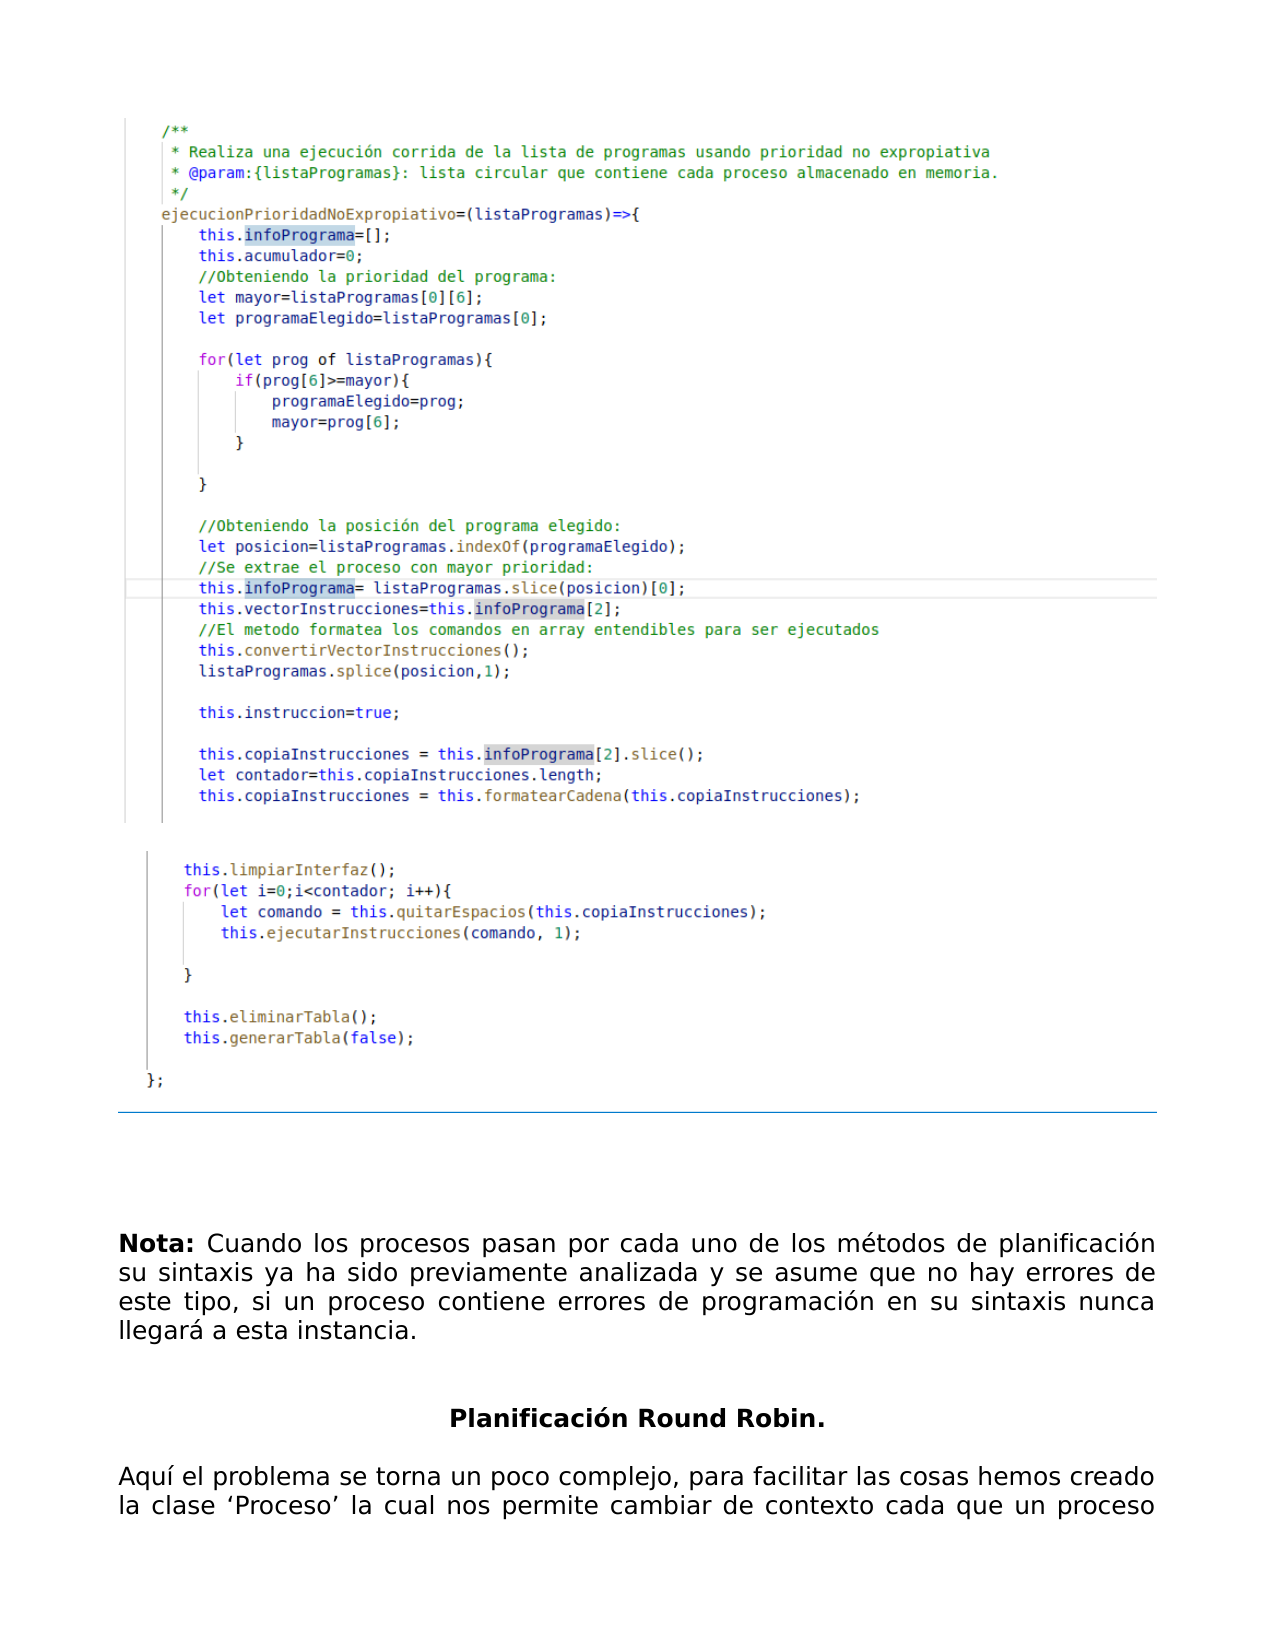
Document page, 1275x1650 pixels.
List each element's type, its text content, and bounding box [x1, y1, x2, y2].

picture [118, 851, 1157, 1113]
text Aquí el problema se torna un poco complejo, para facilitar las cosas hemos creado la clase ‘Proceso’ la cual nos permite cambiar de contexto cada que un proceso [118, 1462, 1157, 1521]
text Nota: Cuando los procesos pasan por cada uno de los métodos de planificación su sintaxis ya ha sido previamente analizada y se asume que no hay errores de este tipo, si un proceso contiene errores de programación en su sintaxis nunca llegará a esta instancia. [118, 1229, 1157, 1346]
text Planificación Round Robin. [118, 1404, 1157, 1433]
picture [118, 118, 1157, 823]
